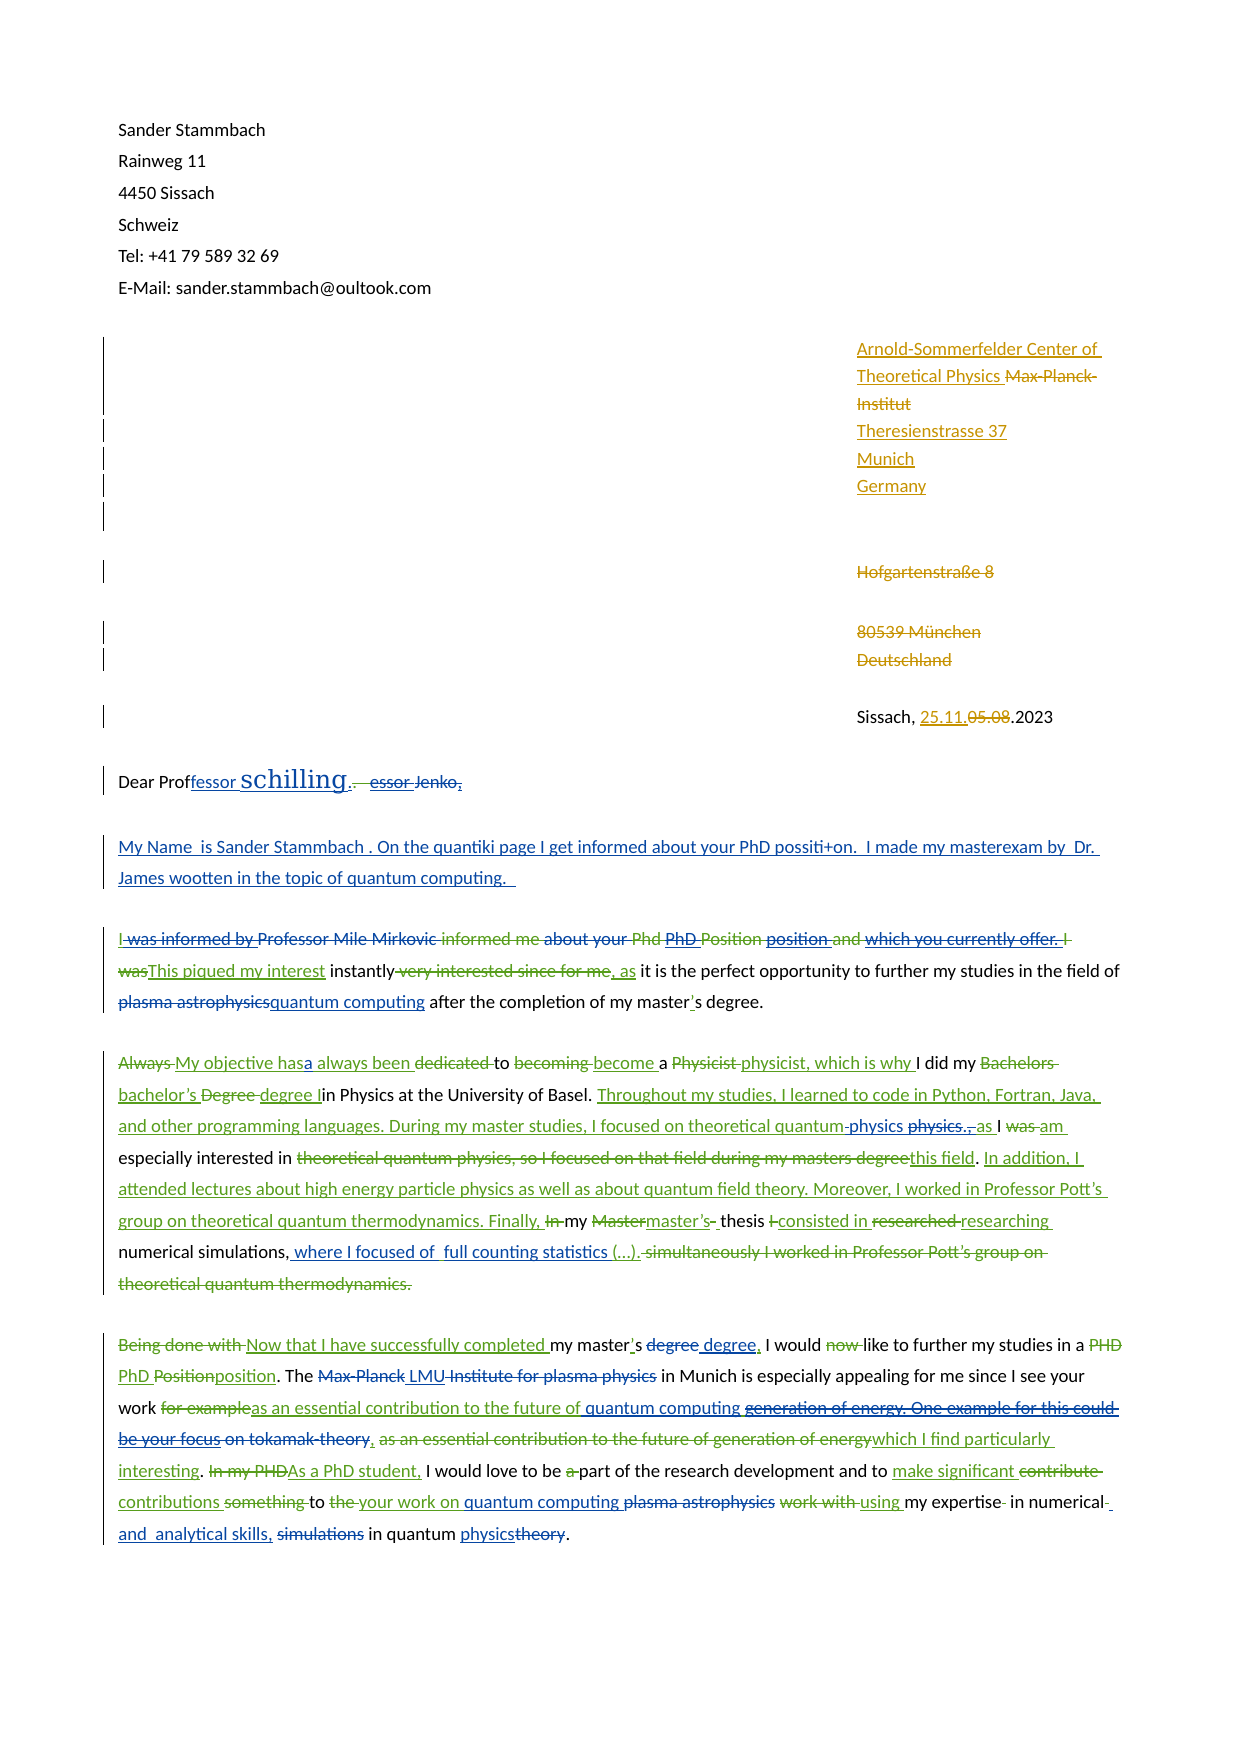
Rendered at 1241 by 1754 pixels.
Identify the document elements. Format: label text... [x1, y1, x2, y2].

text Germany [857, 474, 1122, 497]
text Theresienstrasse 37 [857, 419, 1122, 442]
text Arnold-Sommerfelder Center of Theoretical Physics [857, 337, 1122, 414]
text Dear Proffessor schilling. [118, 766, 1122, 795]
text My Name is Sander Stammbach . On the quantiki page I get informed about your PhD possiti+on. I made my masterexam by Dr. James wootten in the topic of quantum computing. [118, 835, 1122, 889]
text E-Mail: sander.stammbach@oultook.com [118, 276, 1122, 299]
text IThis piqued my interest instantly, as it is the perfect opportunity to further my studies in the field of quantum computing after the completion of my master’s degree. My objective hasa always been to become a physicist, which is why I did my bachelor’s degree Iin Physics at the University of Basel. Throughout my studies, I learned to code in Python, Fortran, Java, and other programming languages. During my master studies, I focused on theoretical quantumphysics .as I am especially interested in this field. In addition, I attended lectures about high energy particle physics as well as about quantum field theory. Moreover, I worked in Professor Pott’s group on theoretical quantum thermodynamics. Finally, my master’s thesis consisted in researching numerical simulations, where I focused of full counting statistics (…). [118, 927, 1122, 1013]
text Munich [857, 447, 1122, 469]
text Sissach, 25.11..2023 [857, 560, 1122, 583]
text Sander Stammbach Rainweg 11 [118, 118, 1122, 173]
text Now that I have successfully completed my master’s degree, I would like to further my studies in a PhD position. The LMU in Munich is especially appealing for me since I see your work as an essential contribution to the future of quantum computing , which I find particularly interesting. As a PhD student, I would love to be part of the research development and to make significant contributions to your work on quantum computing using my expertise in numerical and analytical skills, in quantum physics. [118, 1333, 1122, 1545]
text Schweiz Tel: +41 79 589 32 69 [118, 213, 1122, 267]
text 4450 Sissach [118, 181, 1122, 204]
